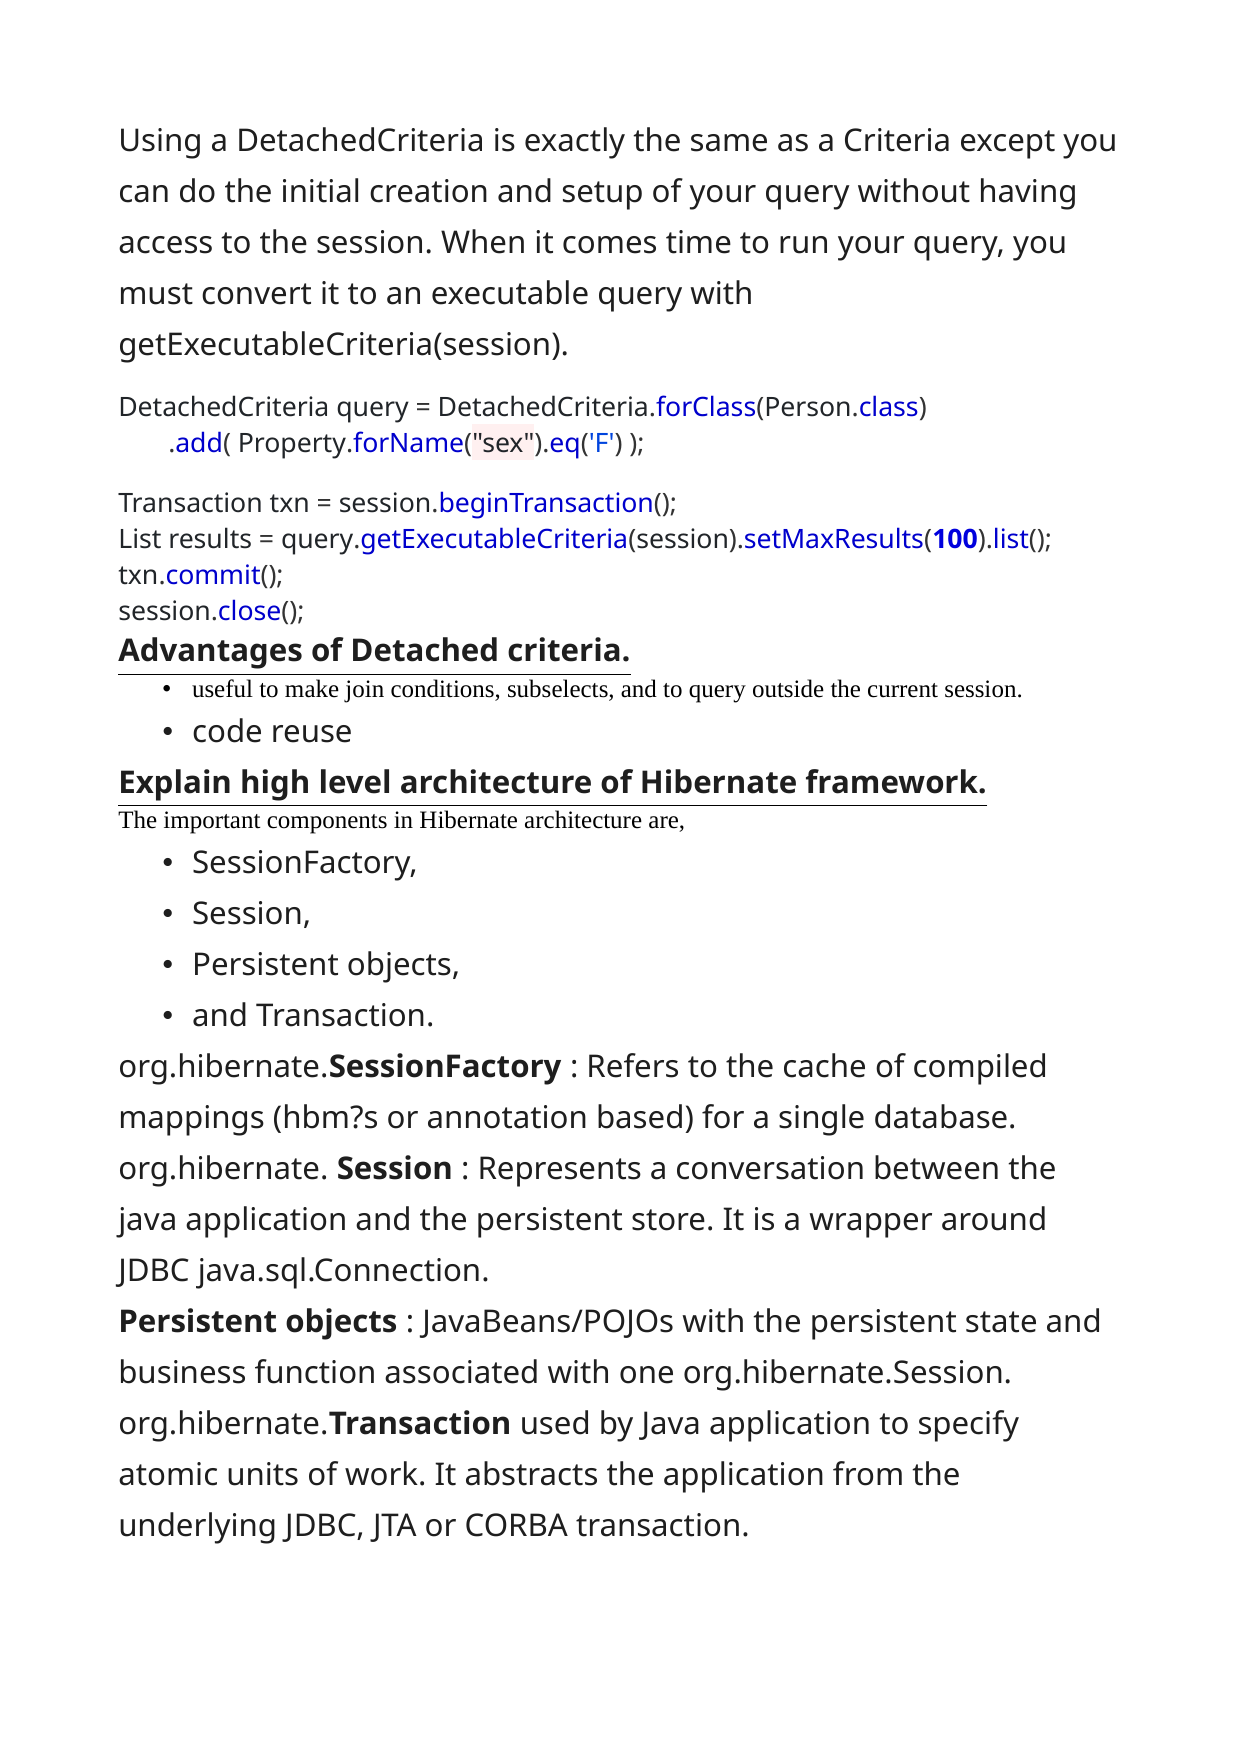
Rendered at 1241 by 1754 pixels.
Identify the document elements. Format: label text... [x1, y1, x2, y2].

text Using a DetachedCriteria is exactly the same as a Criteria except you can do the initial creation and setup of your query without having access to the session. When it comes time to run your query, you must convert it to an executable query with getExecutableCriteria(session). [118, 118, 1122, 365]
text org.hibernate.SessionFactory : Refers to the cache of compiled mappings (hbm?s or annotation based) for a single database. [118, 1044, 1122, 1137]
list code reuse [162, 708, 1122, 751]
text Transaction txn = session.beginTransaction(); [118, 484, 1122, 520]
text The important components in Hibernate architecture are, [118, 805, 1122, 834]
text org.hibernate.Transaction used by Java application to specify atomic units of work. It abstracts the application from the underlying JDBC, JTA or CORBA transaction. [118, 1401, 1122, 1546]
text Persistent objects : JavaBeans/POJOs with the persistent state and business function associated with one org.hibernate.Session. [118, 1299, 1122, 1393]
list and Transaction. [162, 993, 1122, 1035]
text Advantages of Detached criteria. [118, 628, 1122, 674]
list SessionFactory, [162, 840, 1122, 882]
text txn.commit(); [118, 556, 1122, 592]
list useful to make join conditions, subselects, and to query outside the current session. [162, 674, 1122, 703]
text session.close(); [118, 592, 1122, 628]
list Persistent objects, [162, 942, 1122, 984]
text Explain high level architecture of Hibernate framework. [118, 759, 1122, 805]
list Session, [162, 891, 1122, 933]
text List results = query.getExecutableCriteria(session).setMaxResults(100).list(); [118, 520, 1122, 556]
text .add( Property.forName("sex").eq('F') ); [118, 424, 1122, 460]
text org.hibernate. Session : Represents a conversation between the java application and the persistent store. It is a wrapper around JDBC java.sql.Connection. [118, 1146, 1122, 1291]
text DetachedCriteria query = DetachedCriteria.forClass(Person.class) [118, 388, 1122, 424]
